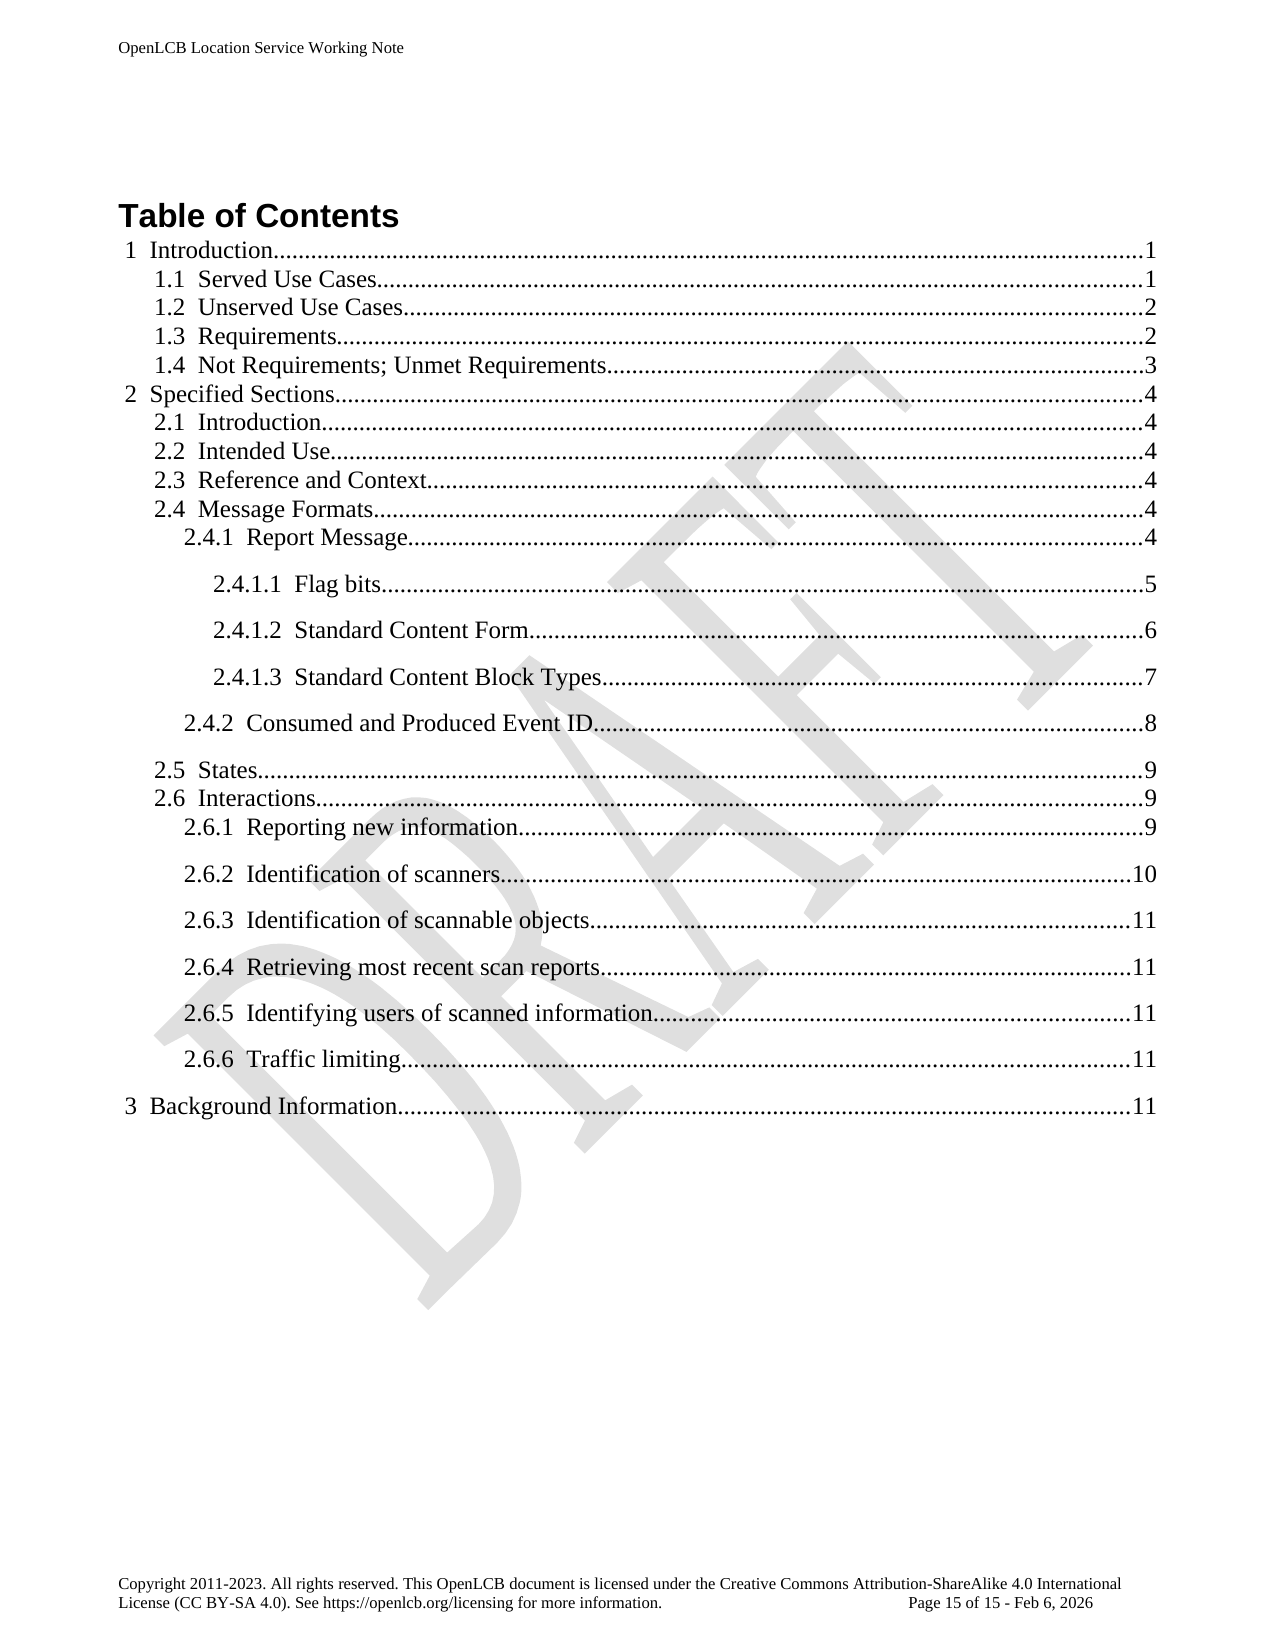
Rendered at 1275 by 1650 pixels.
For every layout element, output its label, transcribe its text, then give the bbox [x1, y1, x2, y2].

text 2.6.2 Identification of scanners 10 [853, 859, 1157, 887]
text 2.6.6 Traffic limiting 11 [240, 1044, 426, 1073]
text 2.6 Interactions 9 [603, 783, 701, 812]
text 2.4.1.2 Standard Content Form 6 [207, 615, 704, 644]
text 2.6.5 Identifying users of scanned information 11 [213, 998, 378, 1027]
text 2.6.3 Identification of scannable objects 11 [411, 905, 515, 934]
text 2.6.1 Reporting new information 9 [386, 828, 447, 841]
text 2.6.2 Identification of scanners 10 [177, 859, 328, 887]
text 2.6.1 Reporting new information 9 [899, 812, 1157, 841]
text 2.6.6 Traffic limiting 11 [550, 1044, 1157, 1073]
text 2.4 Message Formats 4 [772, 494, 883, 522]
text 2.6.5 Identifying users of scanned information 11 [504, 998, 635, 1027]
text 2 Specified Sections 4 [887, 379, 1157, 407]
text 2.3 Reference and Context 4 [148, 465, 752, 494]
text 2.4.1 Report Message 4 [926, 522, 1157, 551]
text 2 Specified Sections 4 [118, 379, 809, 407]
text 3 Background Information 11 [483, 1091, 583, 1120]
text 2.4.2 Consumed and Produced Event ID 8 [609, 708, 797, 737]
text 3 Background Information 11 [118, 1091, 273, 1120]
text 2.6.4 Retrieving most recent scan reports 11 [324, 952, 443, 980]
text 2.4 Message Formats 4 [732, 494, 780, 522]
text 2.6.4 Retrieving most recent scan reports 11 [458, 952, 506, 977]
text 2.4.1.2 Standard Content Form 6 [1019, 615, 1157, 644]
text 2.4.1.1 Flag bits 5 [672, 569, 959, 598]
text 1.4 Not Requirements; Unmet Requirements 3 [148, 350, 838, 379]
text 2.2 Intended Use 4 [764, 436, 826, 465]
text 2 Specified Sections 4 [820, 379, 897, 407]
text 2.6.5 Identifying users of scanned information 11 [652, 998, 1157, 1027]
text 2.2 Intended Use 4 [148, 436, 752, 465]
text 2.4.1.3 Standard Content Block Types 7 [207, 662, 521, 691]
text 2.5 States 9 [858, 755, 1157, 783]
text 2.6.2 Identification of scanners 10 [512, 859, 654, 887]
text 2.3 Reference and Context 4 [869, 465, 1157, 494]
text 2.1 Introduction 4 [815, 407, 1157, 436]
text 2.6.3 Identification of scannable objects 11 [177, 905, 397, 934]
text 2.4.1.1 Flag bits 5 [207, 569, 658, 598]
text 2.6.2 Identification of scanners 10 [670, 859, 813, 887]
text 3 Background Information 11 [287, 1091, 465, 1120]
text 2.4 Message Formats 4 [148, 494, 694, 522]
text 2.6.4 Retrieving most recent scan reports 11 [721, 952, 1157, 980]
text 2.6 Interactions 9 [720, 783, 872, 812]
text 2.5 States 9 [583, 755, 663, 783]
text 2.6.2 Identification of scanners 10 [366, 859, 495, 887]
text 2.6.4 Retrieving most recent scan reports 11 [557, 952, 718, 980]
text 2.6.1 Reporting new information 9 [762, 812, 882, 841]
text 1.1 Served Use Cases 1 [148, 264, 1157, 292]
text 2.4.1.3 Standard Content Block Types 7 [541, 662, 751, 691]
text 2.6.4 Retrieving most recent scan reports 11 [177, 952, 242, 980]
text 2.6.6 Traffic limiting 11 [444, 1044, 536, 1073]
text 2.6 Interactions 9 [886, 783, 1157, 812]
text 2.5 States 9 [678, 755, 843, 783]
text 2.4.1 Report Message 4 [676, 522, 912, 551]
text 2.6.1 Reporting new information 9 [177, 812, 376, 841]
text 2.4 Message Formats 4 [898, 494, 1157, 522]
text 2.4.1.2 Standard Content Form 6 [820, 615, 1005, 644]
text 2.6.1 Reporting new information 9 [461, 812, 623, 841]
text 2.4.2 Consumed and Produced Event ID 8 [811, 708, 1157, 737]
text 2.5 States 9 [148, 755, 583, 783]
text 2.6.3 Identification of scannable objects 11 [688, 905, 1157, 934]
text 2.6 Interactions 9 [148, 783, 603, 812]
text 2.1 Introduction 4 [148, 407, 781, 436]
subtitle Table of Contents [118, 196, 1157, 235]
text 1 Introduction 1 [118, 235, 1157, 264]
text 1.2 Unserved Use Cases 2 [148, 292, 1157, 321]
text 2.6.6 Traffic limiting 11 [177, 1044, 226, 1073]
text 2.3 Reference and Context 4 [757, 465, 855, 494]
text 1.4 Not Requirements; Unmet Requirements 3 [858, 350, 1157, 379]
text 2.4.2 Consumed and Produced Event ID 8 [177, 708, 551, 737]
text 2.6.1 Reporting new information 9 [623, 812, 697, 841]
text 2.4.1.2 Standard Content Form 6 [718, 615, 818, 644]
text 2.4.1 Report Message 4 [177, 522, 666, 551]
text 1.3 Requirements 2 [148, 321, 1157, 350]
text 2.4.1.1 Flag bits 5 [973, 569, 1157, 598]
text 2.6.3 Identification of scannable objects 11 [538, 905, 687, 934]
text 2.6.5 Identifying users of scanned information 11 [396, 998, 490, 1027]
text 3 Background Information 11 [620, 1091, 1157, 1120]
text 2.4.2 Consumed and Produced Event ID 8 [551, 708, 596, 737]
text 2.2 Intended Use 4 [840, 436, 1157, 465]
text 2.4.1.3 Standard Content Block Types 7 [1049, 662, 1157, 691]
text 2.4.1.3 Standard Content Block Types 7 [802, 662, 1033, 691]
